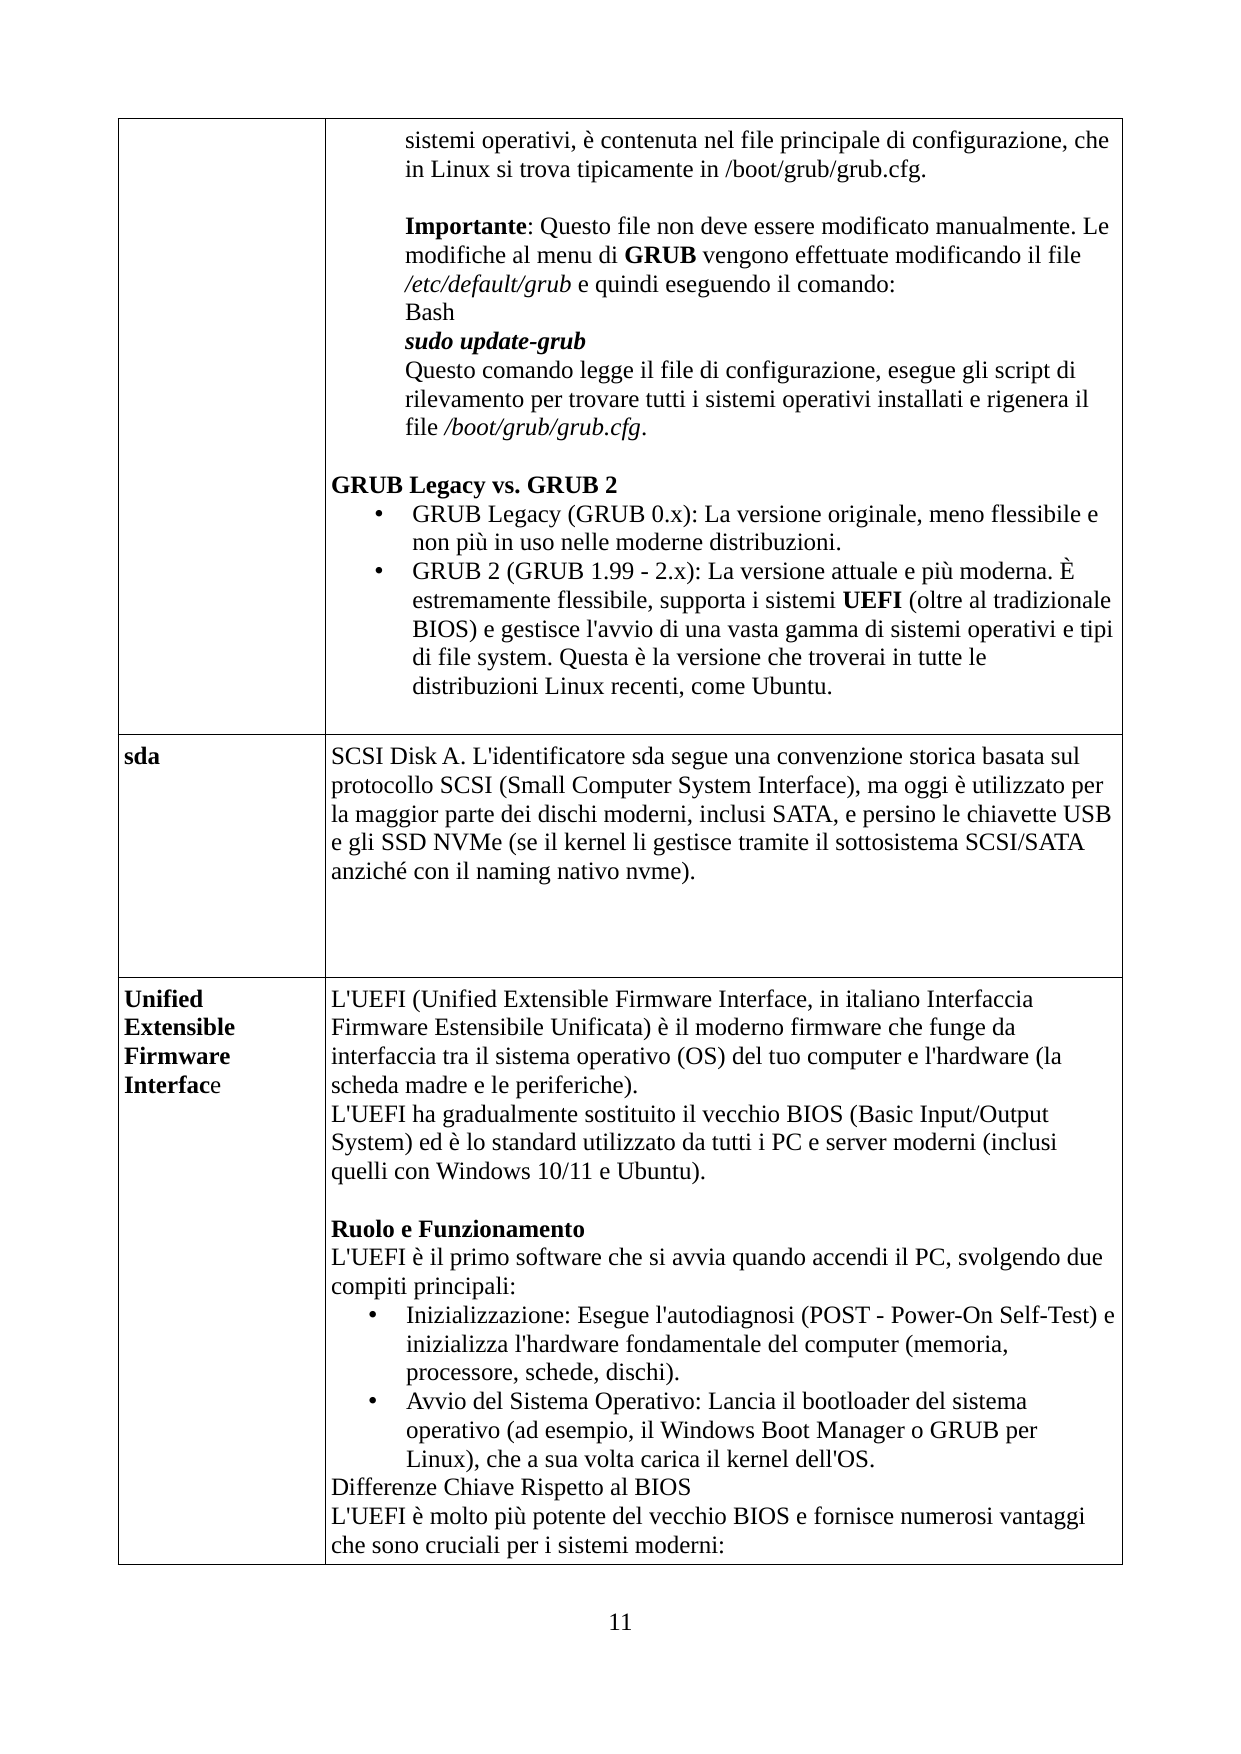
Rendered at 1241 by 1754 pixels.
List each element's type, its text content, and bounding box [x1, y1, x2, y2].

table_cell L'UEFI (Unified Extensible Firmware Interface, in italiano Interfaccia Firmware Estensibile Unificata) è il moderno firmware che funge da interfaccia tra il sistema operativo (OS) del tuo computer e l'hardware (la scheda madre e le periferiche). L'UEFI ha gradualmente sostituito il vecchio BIOS (Basic Input/Output System) ed è lo standard utilizzato da tutti i PC e server moderni (inclusi quelli con Windows 10/11 e Ubuntu). Ruolo e Funzionamento L'UEFI è il primo software che si avvia quando accendi il PC, svolgendo due compiti principali: Inizializzazione: Esegue l'autodiagnosi (POST - Power-On Self-Test) e inizializza l'hardware fondamentale del computer (memoria, processore, schede, dischi). Avvio del Sistema Operativo: Lancia il bootloader del sistema operativo (ad esempio, il Windows Boot Manager o GRUB per Linux), che a sua volta carica il kernel dell'OS. Differenze Chiave Rispetto al BIOS L'UEFI è molto più potente del vecchio BIOS e fornisce numerosi vantaggi che sono cruciali per i sistemi moderni: [326, 978, 1122, 1564]
table_cell [119, 119, 325, 734]
table_cell SCSI Disk A. L'identificatore sda segue una convenzione storica basata sul protocollo SCSI (Small Computer System Interface), ma oggi è utilizzato per la maggior parte dei dischi moderni, inclusi SATA, e persino le chiavette USB e gli SSD NVMe (se il kernel li gestisce tramite il sottosistema SCSI/SATA anziché con il naming nativo nvme). [326, 735, 1122, 977]
table_cell Unified Extensible Firmware Interface [119, 978, 325, 1564]
table_cell sda [119, 735, 325, 977]
table_cell sistemi operativi, è contenuta nel file principale di configurazione, che in Linux si trova tipicamente in /boot/grub/grub.cfg. Importante: Questo file non deve essere modificato manualmente. Le modifiche al menu di GRUB vengono effettuate modificando il file /etc/default/grub e quindi eseguendo il comando: Bash sudo update-grub Questo comando legge il file di configurazione, esegue gli script di rilevamento per trovare tutti i sistemi operativi installati e rigenera il file /boot/grub/grub.cfg. GRUB Legacy vs. GRUB 2 GRUB Legacy (GRUB 0.x): La versione originale, meno flessibile e non più in uso nelle moderne distribuzioni. GRUB 2 (GRUB 1.99 - 2.x): La versione attuale e più moderna. È estremamente flessibile, supporta i sistemi UEFI (oltre al tradizionale BIOS) e gestisce l'avvio di una vasta gamma di sistemi operativi e tipi di file system. Questa è la versione che troverai in tutte le distribuzioni Linux recenti, come Ubuntu. [326, 119, 1122, 734]
